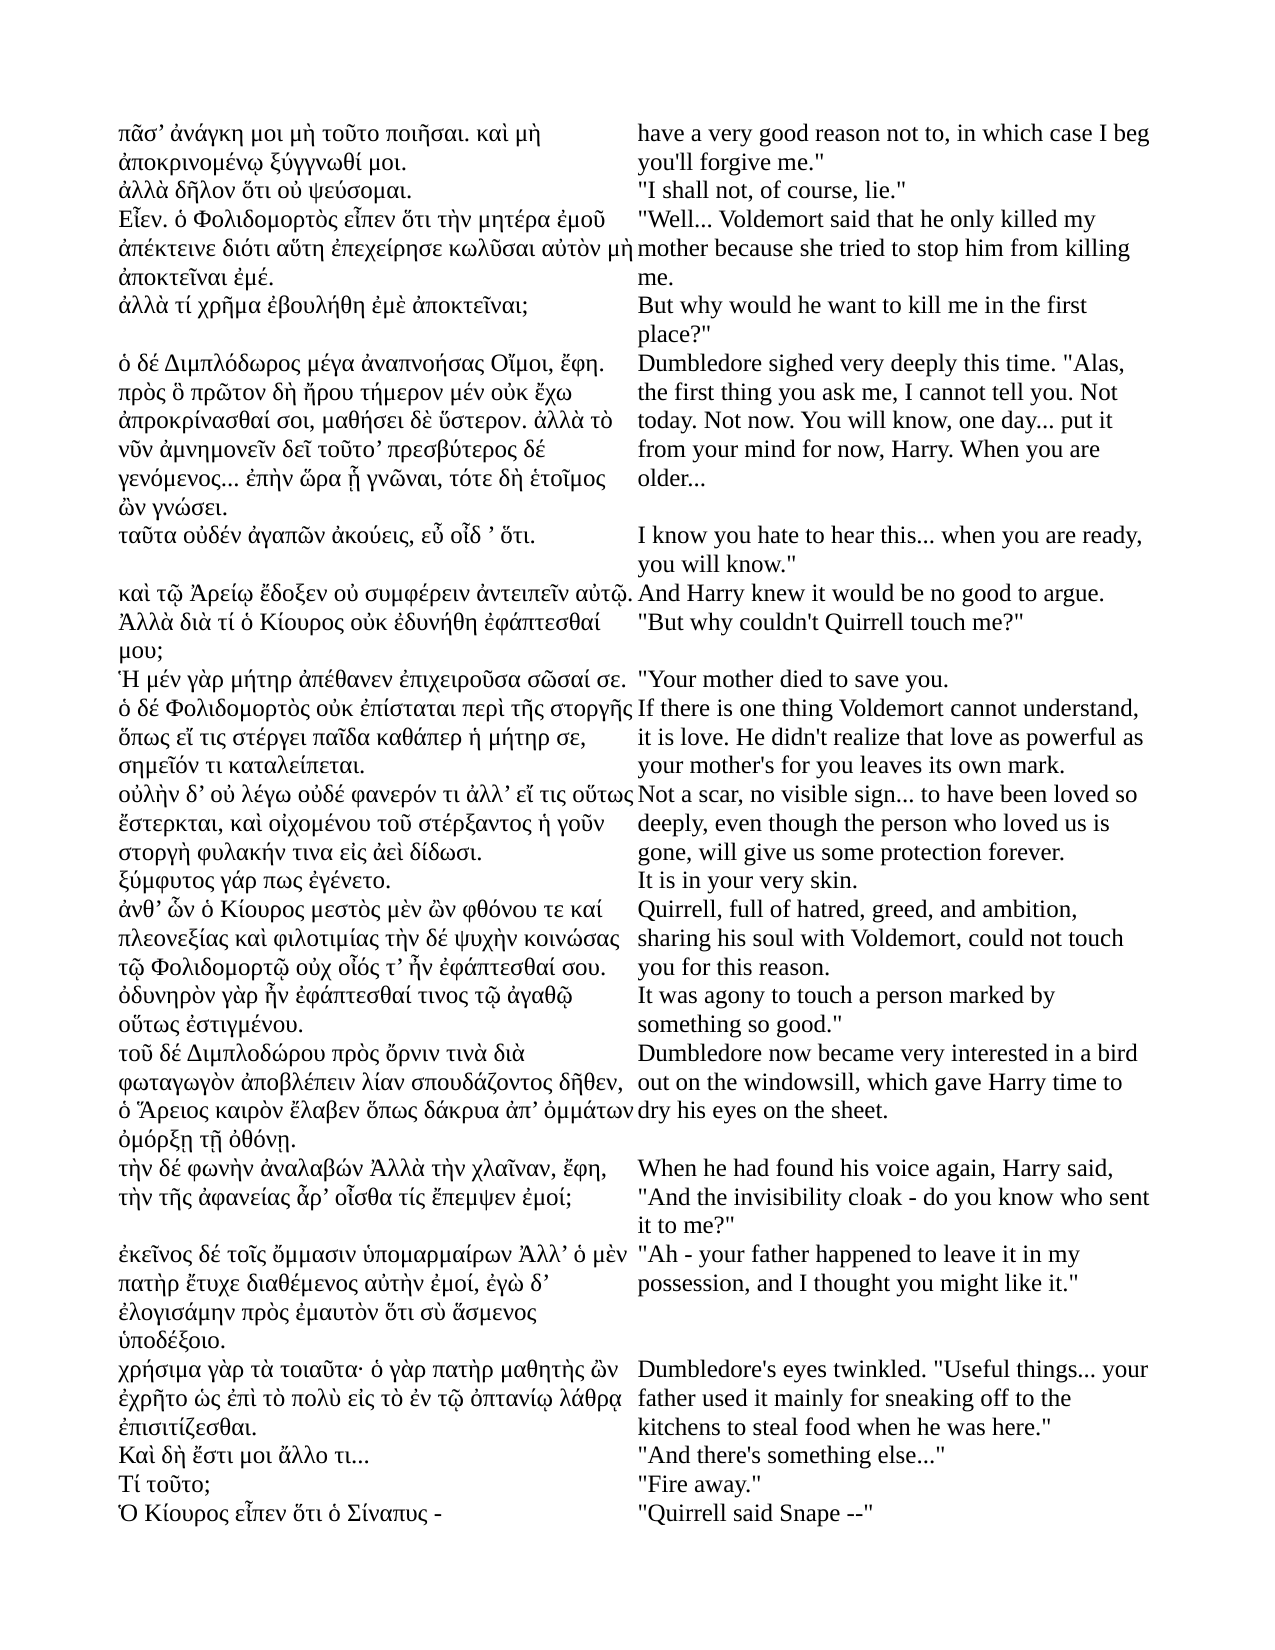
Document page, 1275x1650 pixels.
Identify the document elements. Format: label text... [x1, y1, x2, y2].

table_cell "Fire away." [637, 1469, 1157, 1498]
table_cell οὐλὴν δ’ οὐ λέγω οὐδέ φανερόν τι ἀλλ’ εἴ τις οὕτως ἔστερκται, καὶ οἰχομένου τοῦ στέρξαντος ἡ γοῦν στοργὴ φυλακήν τινα εἰς ἀεὶ δίδωσι. [118, 779, 637, 866]
table_cell Not a scar, no visible sign... to have been loved so deeply, even though the person who loved us is gone, will give us some protection forever. [637, 779, 1157, 866]
table_cell "Quirrell said Snape --" [637, 1498, 1157, 1527]
table_cell Dumbledore now became very interested in a bird out on the windowsill, which gave Harry time to dry his eyes on the sheet. [637, 1038, 1157, 1153]
table_cell Εἶεν. ὁ Φολιδομορτὸς εἶπεν ὅτι τὴν μητέρα ἐμοῦ ἀπέκτεινε διότι αὕτη ἐπεχείρησε κωλῦσαι αὐτὸν μὴ ἀποκτεῖναι ἐμέ. [118, 204, 637, 291]
table_cell "Ah - your father happened to leave it in my possession, and I thought you might like it." [637, 1239, 1157, 1354]
table_cell ὁ δέ Φολιδομορτὸς οὐκ ἐπίσταται περὶ τῆς στοργῆς ὅπως εἴ τις στέργει παῖδα καθάπερ ἡ μήτηρ σε, σημεῖόν τι καταλείπεται. [118, 693, 637, 779]
table_cell ἀνθ’ ὧν ὁ Κίουρος μεστὸς μὲν ὢν φθόνου τε καί πλεονεξίας καὶ φιλοτιμίας τὴν δέ ψυχὴν κοινώσας τῷ Φολιδομορτῷ οὐχ οἶός τ’ ἦν ἐφάπτεσθαί σου. [118, 894, 637, 981]
table_cell ξύμφυτος γάρ πως ἐγένετο. [118, 866, 637, 894]
table_cell Dumbledore's eyes twinkled. "Useful things... your father used it mainly for sneaking off to the kitchens to steal food when he was here." [637, 1354, 1157, 1441]
table_cell And Harry knew it would be no good to argue. [637, 578, 1157, 607]
table_cell Τί τοῦτο; [118, 1469, 637, 1498]
table_cell "And there's something else..." [637, 1441, 1157, 1469]
table_cell I know you hate to hear this... when you are ready, you will know." [637, 521, 1157, 578]
table_cell ἀλλὰ τί χρῆμα ἐβουλήθη ἐμὲ ἀποκτεῖναι; [118, 291, 637, 348]
table_cell Ὁ Κίουρος εἶπεν ὅτι ὁ Σίναπυς - [118, 1498, 637, 1527]
table_cell It is in your very skin. [637, 866, 1157, 894]
table_cell χρήσιμα γὰρ τὰ τοιαῦτα· ὁ γὰρ πατὴρ μαθητὴς ὢν ἐχρῆτο ὡς ἐπὶ τὸ πολὺ εἰς τὸ ἐν τῷ ὀπτανίῳ λάθρᾳ ἐπισιτίζεσθαι. [118, 1354, 637, 1441]
table_cell "But why couldn't Quirrell touch me?" [637, 607, 1157, 664]
table_cell If there is one thing Voldemort cannot understand, it is love. He didn't realize that love as powerful as your mother's for you leaves its own mark. [637, 693, 1157, 779]
table_cell ὀδυνηρὸν γὰρ ἦν ἐφάπτεσθαί τινος τῷ ἀγαθῷ οὕτως ἐστιγμένου. [118, 981, 637, 1038]
table_cell τοῦ δέ Διμπλοδώρου πρὸς ὄρνιν τινὰ διὰ φωταγωγὸν ἀποβλέπειν λίαν σπουδάζοντος δῆθεν, ὁ Ἅρειος καιρὸν ἔλαβεν ὅπως δάκρυα ἀπ’ ὀμμάτων ὀμόρξῃ τῇ ὀθόνῃ. [118, 1038, 637, 1153]
table_cell Quirrell, full of hatred, greed, and ambition, sharing his soul with Voldemort, could not touch you for this reason. [637, 894, 1157, 981]
table_cell Ἡ μέν γὰρ μήτηρ ἀπέθανεν ἐπιχειροῦσα σῶσαί σε. [118, 664, 637, 693]
table_cell ὁ δέ Διμπλόδωρος μέγα ἀναπνοήσας Οἴμοι, ἔφη. πρὸς ὃ πρῶτον δὴ ἤρου τήμερον μέν οὐκ ἔχω ἀπροκρίνασθαί σοι, μαθήσει δὲ ὕστερον. ἀλλὰ τὸ νῦν ἀμνημονεῖν δεῖ τοῦτο’ πρεσβύτερος δέ γενόμενος... ἐπὴν ὥρα ᾗ γνῶναι, τότε δὴ ἑτοῖμος ὢν γνώσει. [118, 348, 637, 521]
table_cell It was agony to touch a person marked by something so good." [637, 981, 1157, 1038]
table_cell τὴν δέ φωνὴν ἀναλαβών Ἀλλὰ τὴν χλαῖναν, ἔφη, τὴν τῆς ἀφανείας ἆρ’ οἶσθα τίς ἔπεμψεν ἐμοί; [118, 1153, 637, 1239]
table_cell "I shall not, of course, lie." [637, 176, 1157, 204]
table_cell have a very good reason not to, in which case I beg you'll forgive me." [637, 118, 1157, 176]
table_cell Ἀλλὰ διὰ τί ὁ Κίουρος οὐκ ἐδυνήθη ἐφάπτεσθαί μου; [118, 607, 637, 664]
table_cell "Well... Voldemort said that he only killed my mother because she tried to stop him from killing me. [637, 204, 1157, 291]
table_cell "Your mother died to save you. [637, 664, 1157, 693]
table_cell πᾶσ’ ἀνάγκη μοι μὴ τοῦτο ποιῆσαι. καὶ μὴ ἀποκρινομένῳ ξύγγνωθί μοι. [118, 118, 637, 176]
table_cell Dumbledore sighed very deeply this time. "Alas, the first thing you ask me, I cannot tell you. Not today. Not now. You will know, one day... put it from your mind for now, Harry. When you are older... [637, 348, 1157, 521]
table_cell καὶ τῷ Ἀρείῳ ἔδοξεν οὐ συμφέρειν ἀντειπεῖν αὐτῷ. [118, 578, 637, 607]
table_cell Καὶ δὴ ἔστι μοι ἄλλο τι... [118, 1441, 637, 1469]
table_cell ἐκεῖνος δέ τοῖς ὄμμασιν ὑπομαρμαίρων Ἀλλ’ ὁ μὲν πατὴρ ἔτυχε διαθέμενος αὐτὴν ἐμοί, ἐγὼ δ’ ἐλογισάμην πρὸς ἐμαυτὸν ὅτι σὺ ἅσμενος ὑποδέξοιο. [118, 1239, 637, 1354]
table_cell When he had found his voice again, Harry said, "And the invisibility cloak - do you know who sent it to me?" [637, 1153, 1157, 1239]
table_cell ταῦτα οὐδέν ἀγαπῶν ἀκούεις, εὖ οἶδ ’ ὅτι. [118, 521, 637, 578]
table_cell But why would he want to kill me in the first place?" [637, 291, 1157, 348]
table_cell ἀλλὰ δῆλον ὅτι οὐ ψεύσομαι. [118, 176, 637, 204]
